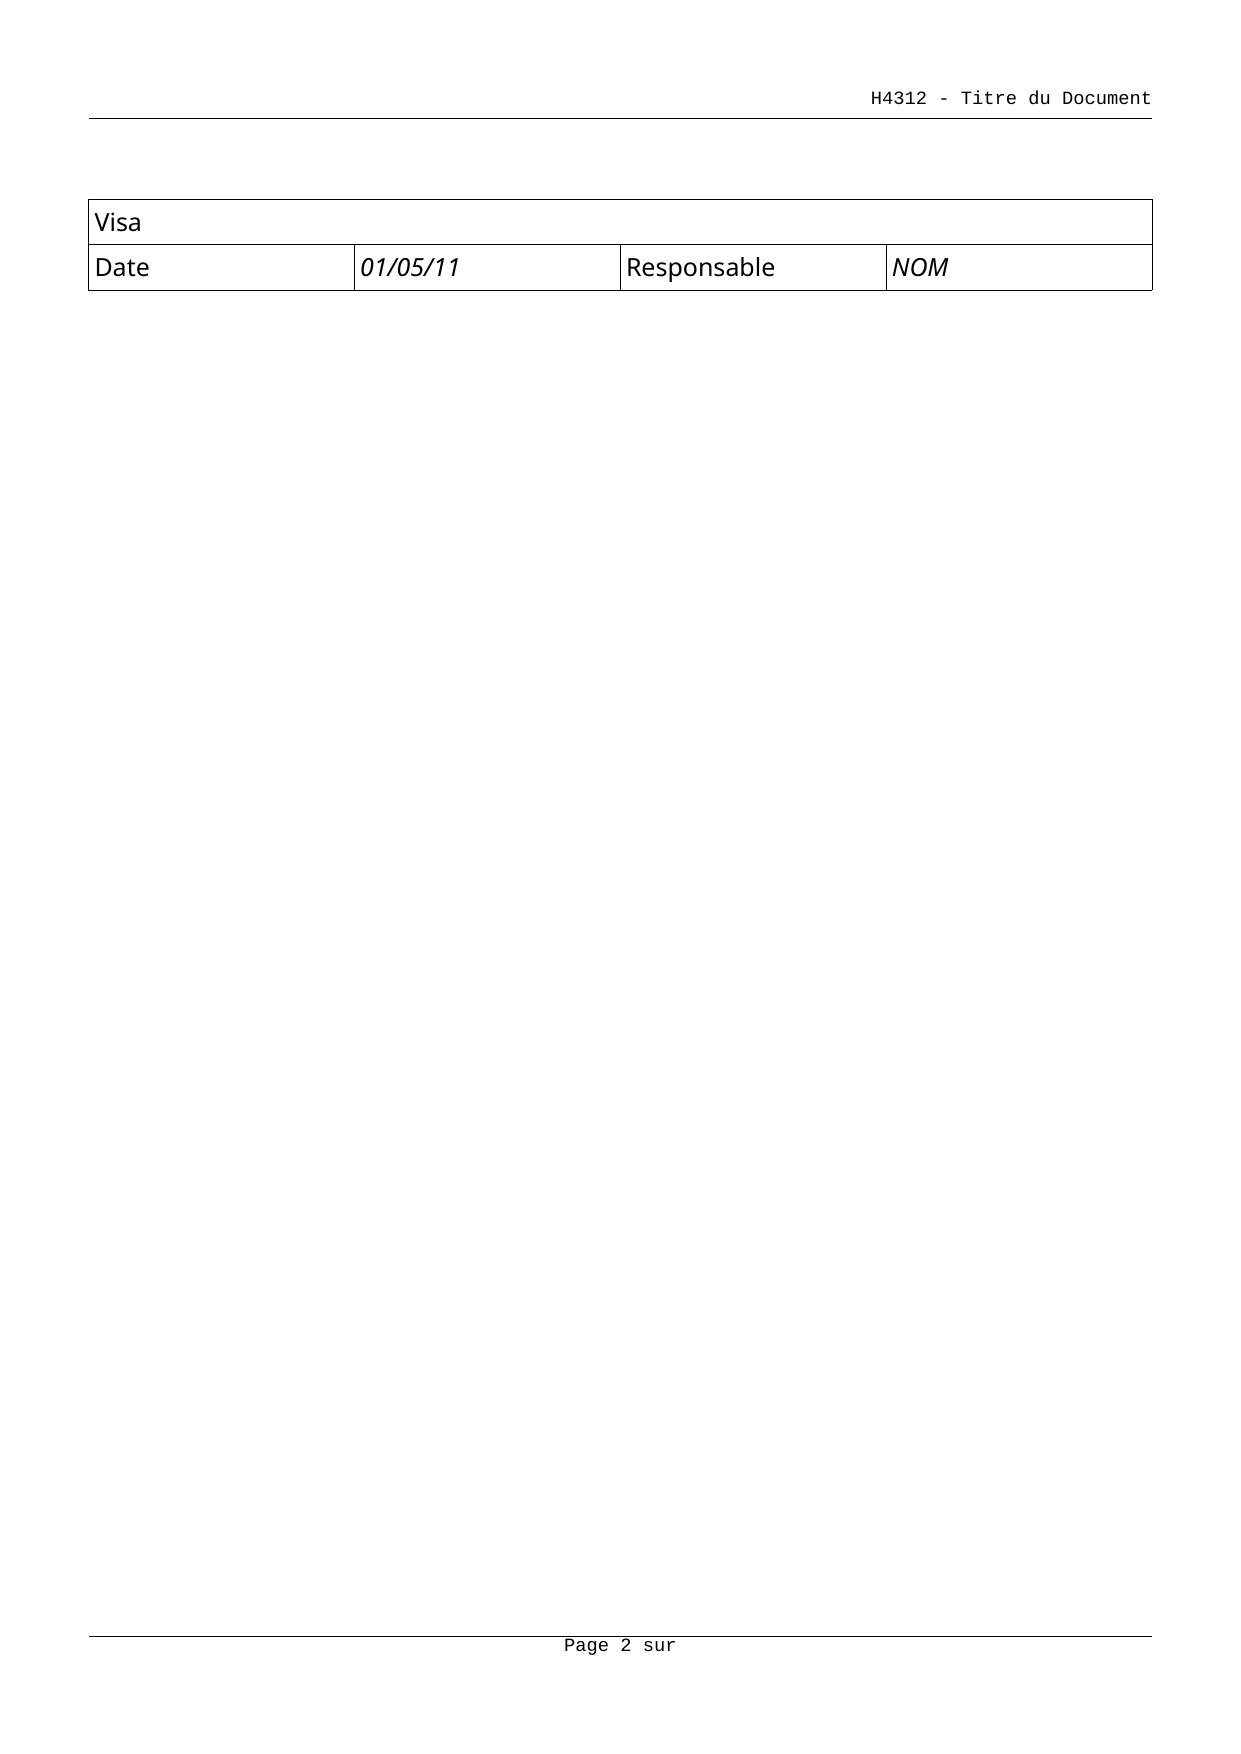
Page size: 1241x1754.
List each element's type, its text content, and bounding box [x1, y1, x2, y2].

table_cell Date [89, 245, 354, 290]
table_cell 05/01/11 [355, 245, 620, 290]
table_cell Responsable [621, 245, 886, 290]
table_header Visa [89, 200, 1152, 244]
table_cell NOM [887, 245, 1152, 290]
